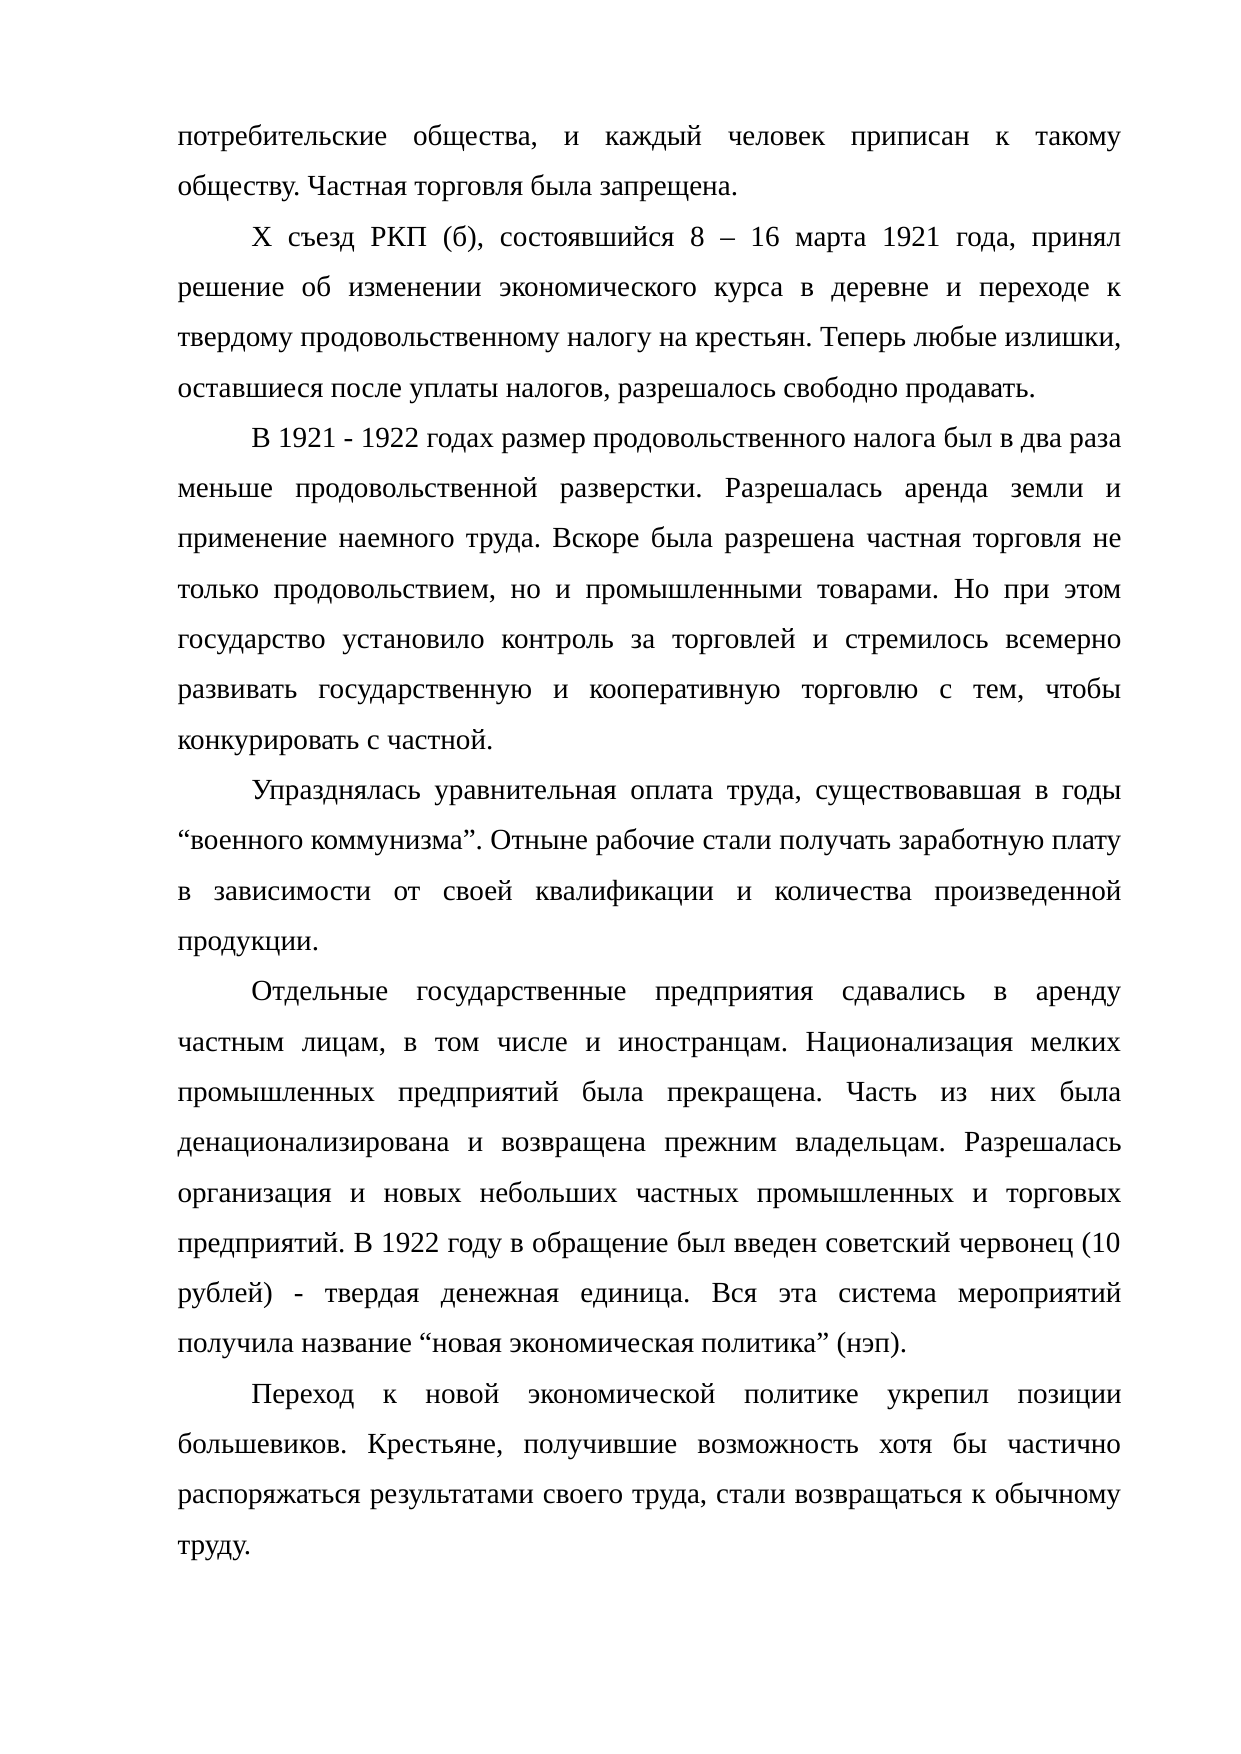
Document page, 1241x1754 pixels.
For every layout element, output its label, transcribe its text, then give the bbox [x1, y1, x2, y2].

text Х съезд РКП (б), состоявшийся 8 – 16 марта 1921 года, принял решение об изменении экономического курса в деревне и переходе к твердому продовольственному налогу на крестьян. Теперь любые излишки, оставшиеся после уплаты налогов, разрешалось свободно продавать. [177, 219, 1122, 403]
text В 1921 - 1922 годах размер продовольственного налога был в два раза меньше продовольственной разверстки. Разрешалась аренда земли и применение наемного труда. Вскоре была разрешена частная торговля не только продовольствием, но и промышленными товарами. Но при этом государство установило контроль за торговлей и стремилось всемерно развивать государственную и кооперативную торговлю с тем, чтобы конкурировать с частной. [177, 420, 1122, 755]
text Переход к новой экономической политике укрепил позиции большевиков. Крестьяне, получившие возможность хотя бы частично распоряжаться результатами своего труда, стали возвращаться к обычному труду. [177, 1376, 1122, 1560]
text Упразднялась уравнительная оплата труда, существовавшая в годы “военного коммунизма”. Отныне рабочие стали получать заработную плату в зависимости от своей квалификации и количества произведенной продукции. [177, 772, 1122, 957]
text Отдельные государственные предприятия сдавались в аренду частным лицам, в том числе и иностранцам. Национализация мелких промышленных предприятий была прекращена. Часть из них была денационализирована и возвращена прежним владельцам. Разрешалась организация и новых небольших частных промышленных и торговых предприятий. В 1922 году в обращение был введен советский червонец (10 рублей) - твердая денежная единица. Вся эта система мероприятий получила название “новая экономическая политика” (нэп). [177, 973, 1122, 1359]
text потребительские общества, и каждый человек приписан к такому обществу. Частная торговля была запрещена. [177, 118, 1122, 202]
